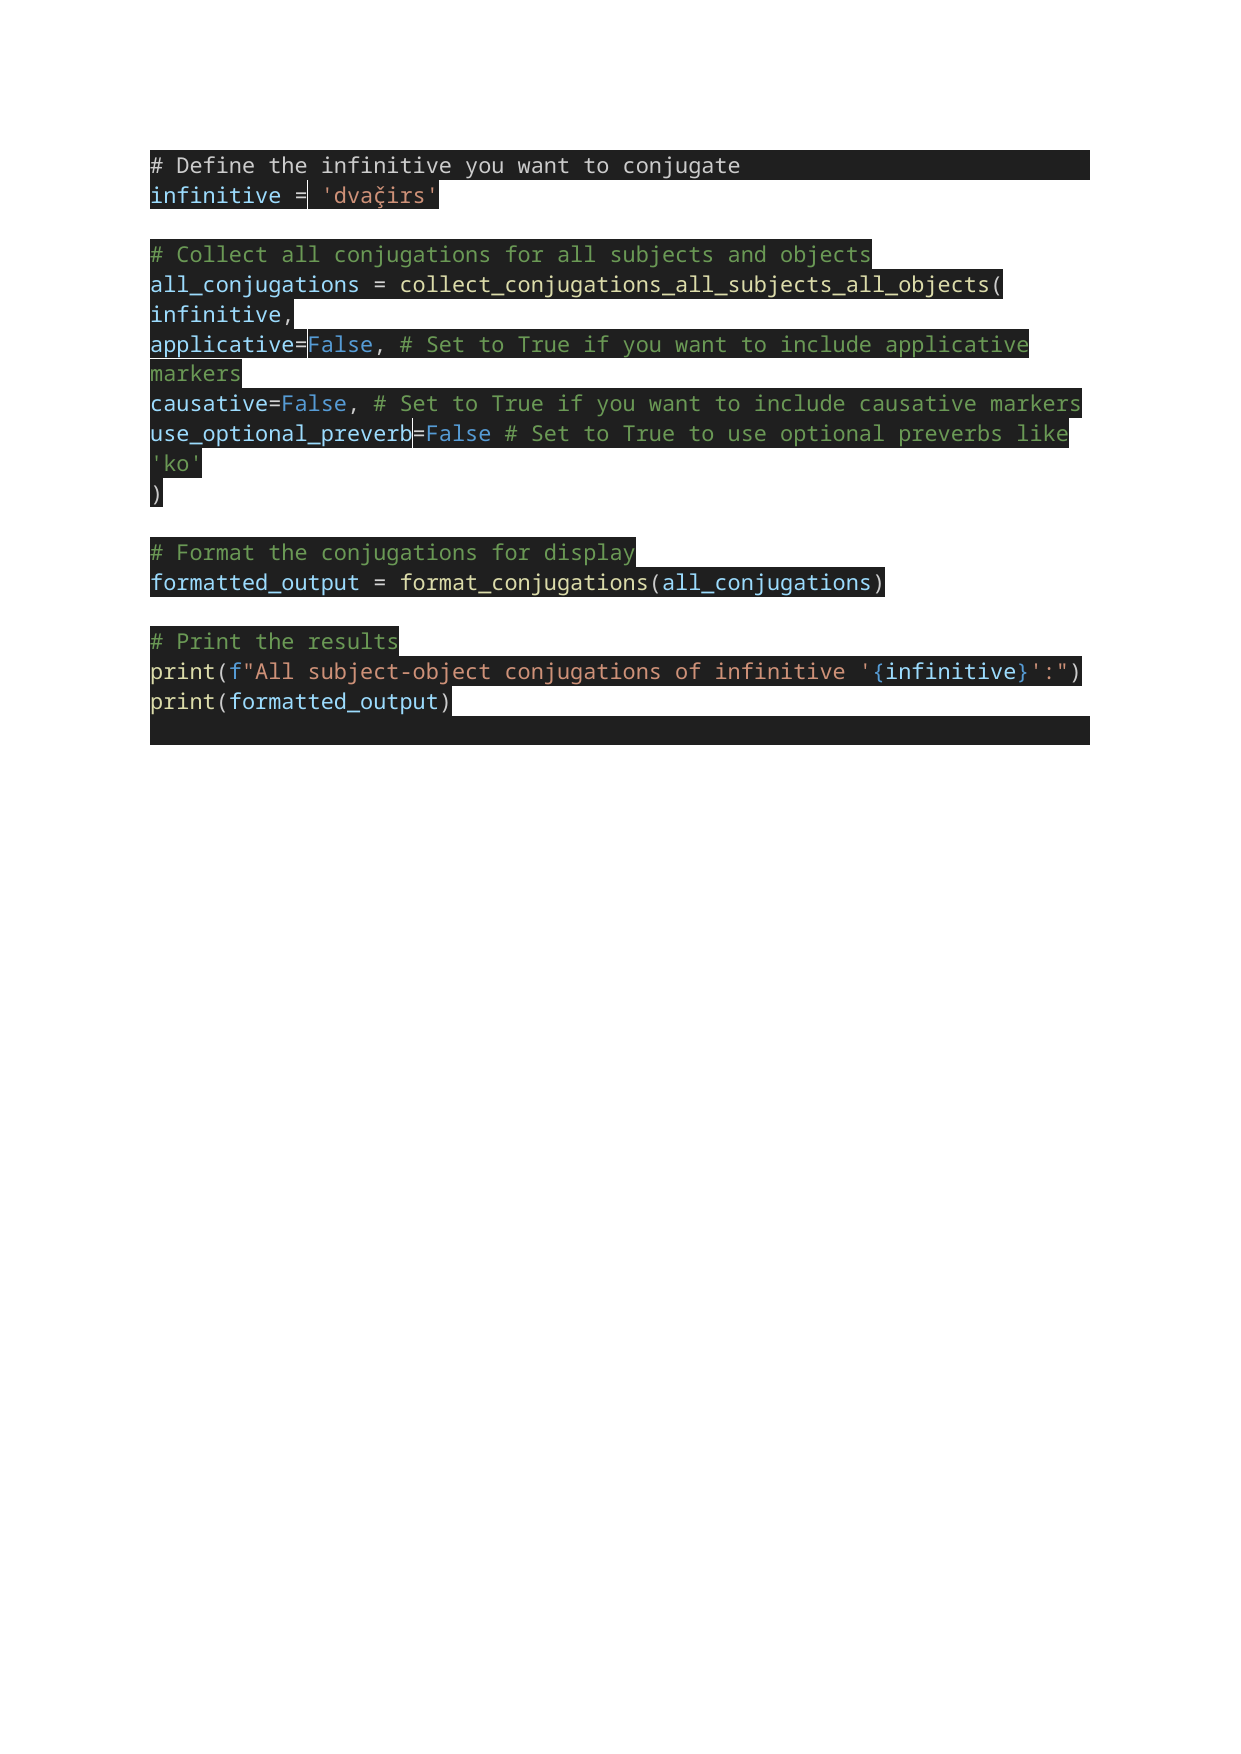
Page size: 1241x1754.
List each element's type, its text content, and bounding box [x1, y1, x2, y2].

text ) [150, 478, 1090, 507]
text # Collect all conjugations for all subjects and objects [150, 239, 1090, 269]
text print(f"All subject-object conjugations of infinitive '{infinitive}':") [150, 656, 1090, 686]
text use_optional_preverb=False # Set to True to use optional preverbs like 'ko' [150, 418, 1090, 478]
text infinitive, [150, 299, 1090, 329]
text # Print the results [150, 626, 1090, 656]
text causative=False, # Set to True if you want to include causative markers [150, 388, 1090, 418]
text print(formatted_output) [150, 686, 1090, 716]
text all_conjugations = collect_conjugations_all_subjects_all_objects( [150, 269, 1090, 299]
text # Format the conjugations for display [150, 537, 1090, 567]
text infinitive = 'dvaç̌irs' [150, 180, 1090, 209]
text # Define the infinitive you want to conjugate [150, 150, 1090, 180]
text applicative=False, # Set to True if you want to include applicative markers [150, 329, 1090, 388]
text formatted_output = format_conjugations(all_conjugations) [150, 567, 1090, 597]
